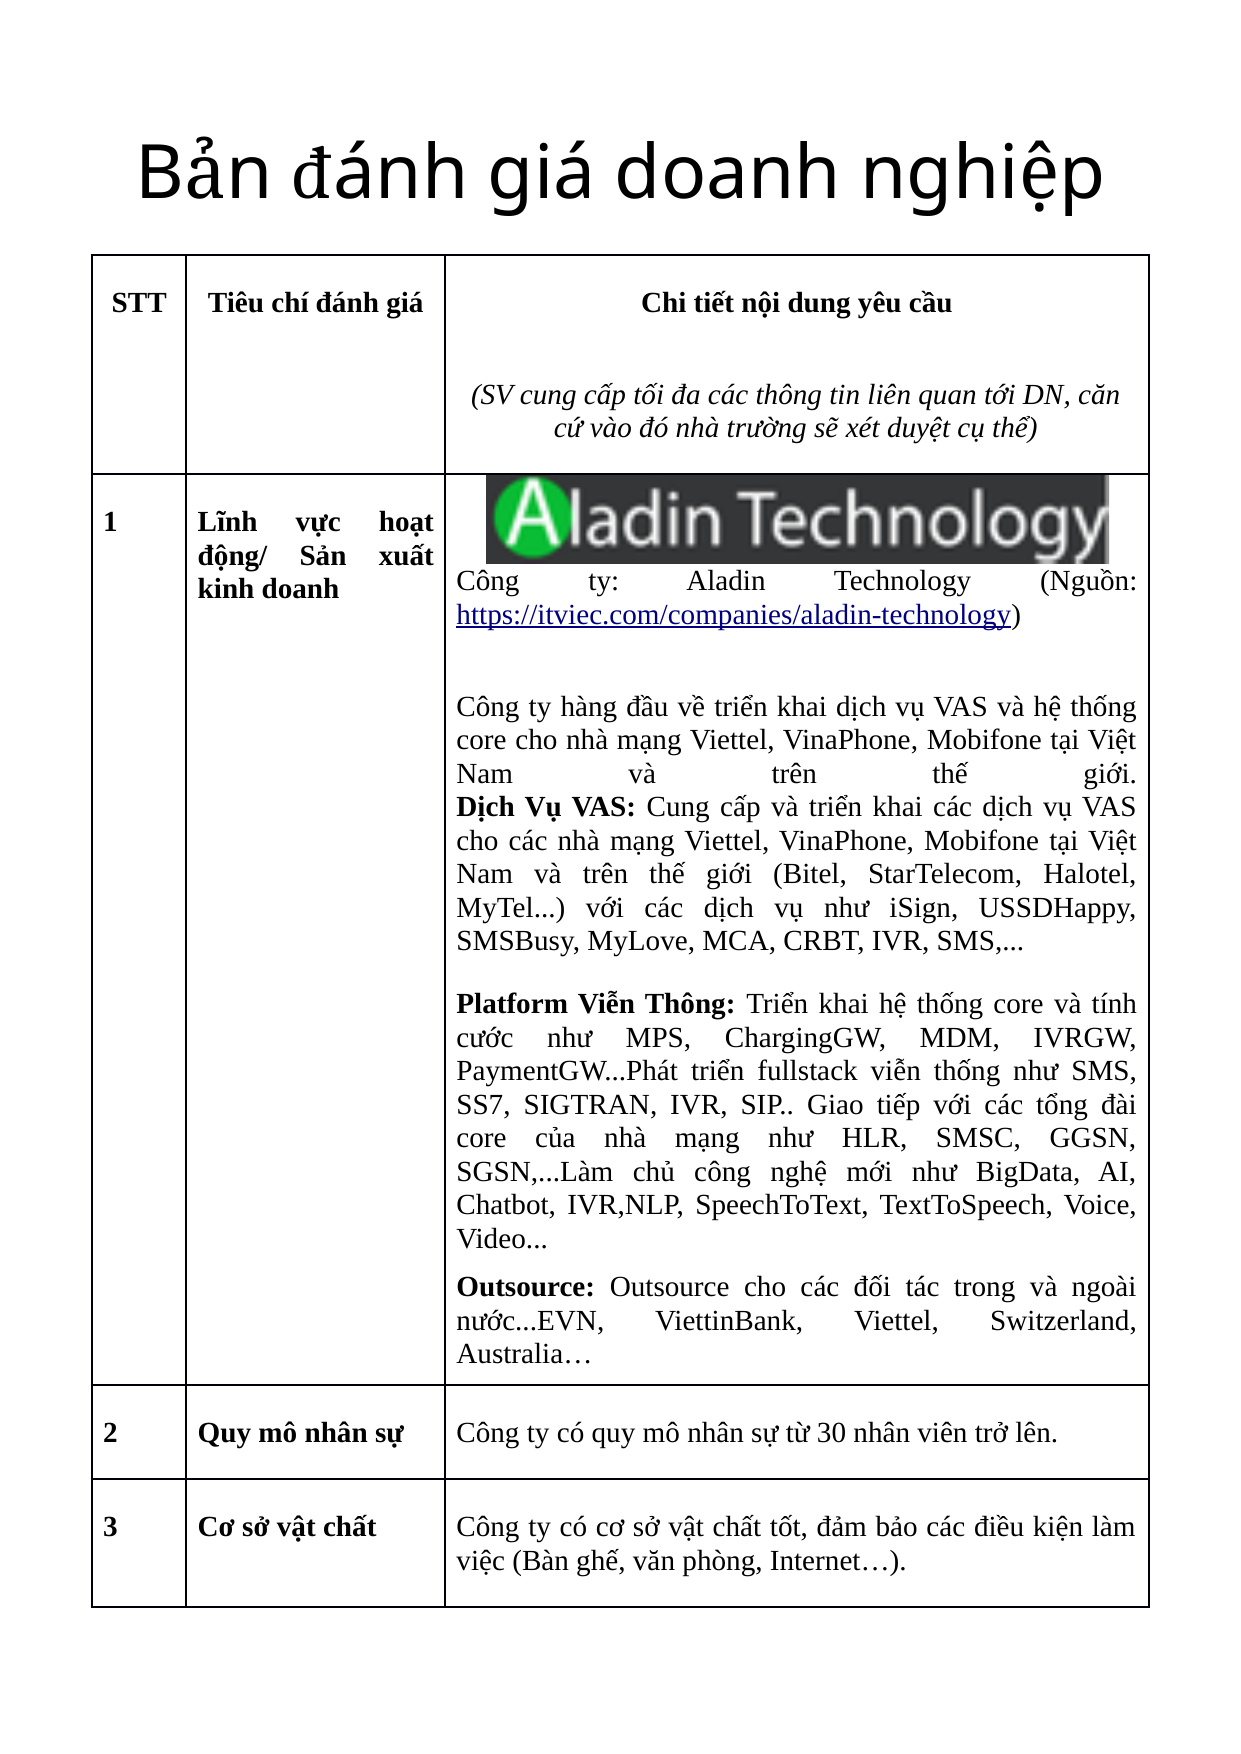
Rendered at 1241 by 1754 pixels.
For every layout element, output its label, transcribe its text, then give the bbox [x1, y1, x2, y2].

table_header STT [93, 256, 185, 473]
table_cell Công ty có quy mô nhân sự từ 30 nhân viên trở lên. [446, 1386, 1148, 1478]
table_header Chi tiết nội dung yêu cầu (SV cung cấp tối đa các thông tin liên quan tới DN, căn cứ vào đó nhà trường sẽ xét duyệt cụ thể) [446, 256, 1148, 473]
table_header Tiêu chí đánh giá [187, 256, 444, 473]
text Bản đánh giá doanh nghiệp [118, 118, 1122, 220]
table_cell Cơ sở vật chất [187, 1480, 444, 1606]
table_cell 2 [93, 1386, 185, 1478]
table_cell Quy mô nhân sự [187, 1386, 444, 1478]
table_cell 1 [93, 475, 185, 1384]
table_cell Công ty: Aladin Technology (Nguồn: https://itviec.com/companies/aladin-technology) Công ty hàng đầu về triển khai dịch vụ VAS và hệ thống core cho nhà mạng Viettel, VinaPhone, Mobifone tại Việt Nam và trên thế giới. Dịch Vụ VAS: Cung cấp và triển khai các dịch vụ VAS cho các nhà mạng Viettel, VinaPhone, Mobifone tại Việt Nam và trên thế giới (Bitel, StarTelecom, Halotel, MyTel...) với các dịch vụ như iSign, USSDHappy, SMSBusy, MyLove, MCA, CRBT, IVR, SMS,... Platform Viễn Thông: Triển khai hệ thống core và tính cước như MPS, ChargingGW, MDM, IVRGW, PaymentGW...Phát triển fullstack viễn thống như SMS, SS7, SIGTRAN, IVR, SIP.. Giao tiếp với các tổng đài core của nhà mạng như HLR, SMSC, GGSN, SGSN,...Làm chủ công nghệ mới như BigData, AI, Chatbot, IVR,NLP, SpeechToText, TextToSpeech, Voice, Video... Outsource: Outsource cho các đối tác trong và ngoài nước...EVN, ViettinBank, Viettel, Switzerland, Australia… [446, 475, 1148, 1384]
table_cell Công ty có cơ sở vật chất tốt, đảm bảo các điều kiện làm việc (Bàn ghế, văn phòng, Internet…). [446, 1480, 1148, 1606]
table_cell Lĩnh vực hoạt động/ Sản xuất kinh doanh [187, 475, 444, 1384]
table_cell 3 [93, 1480, 185, 1606]
